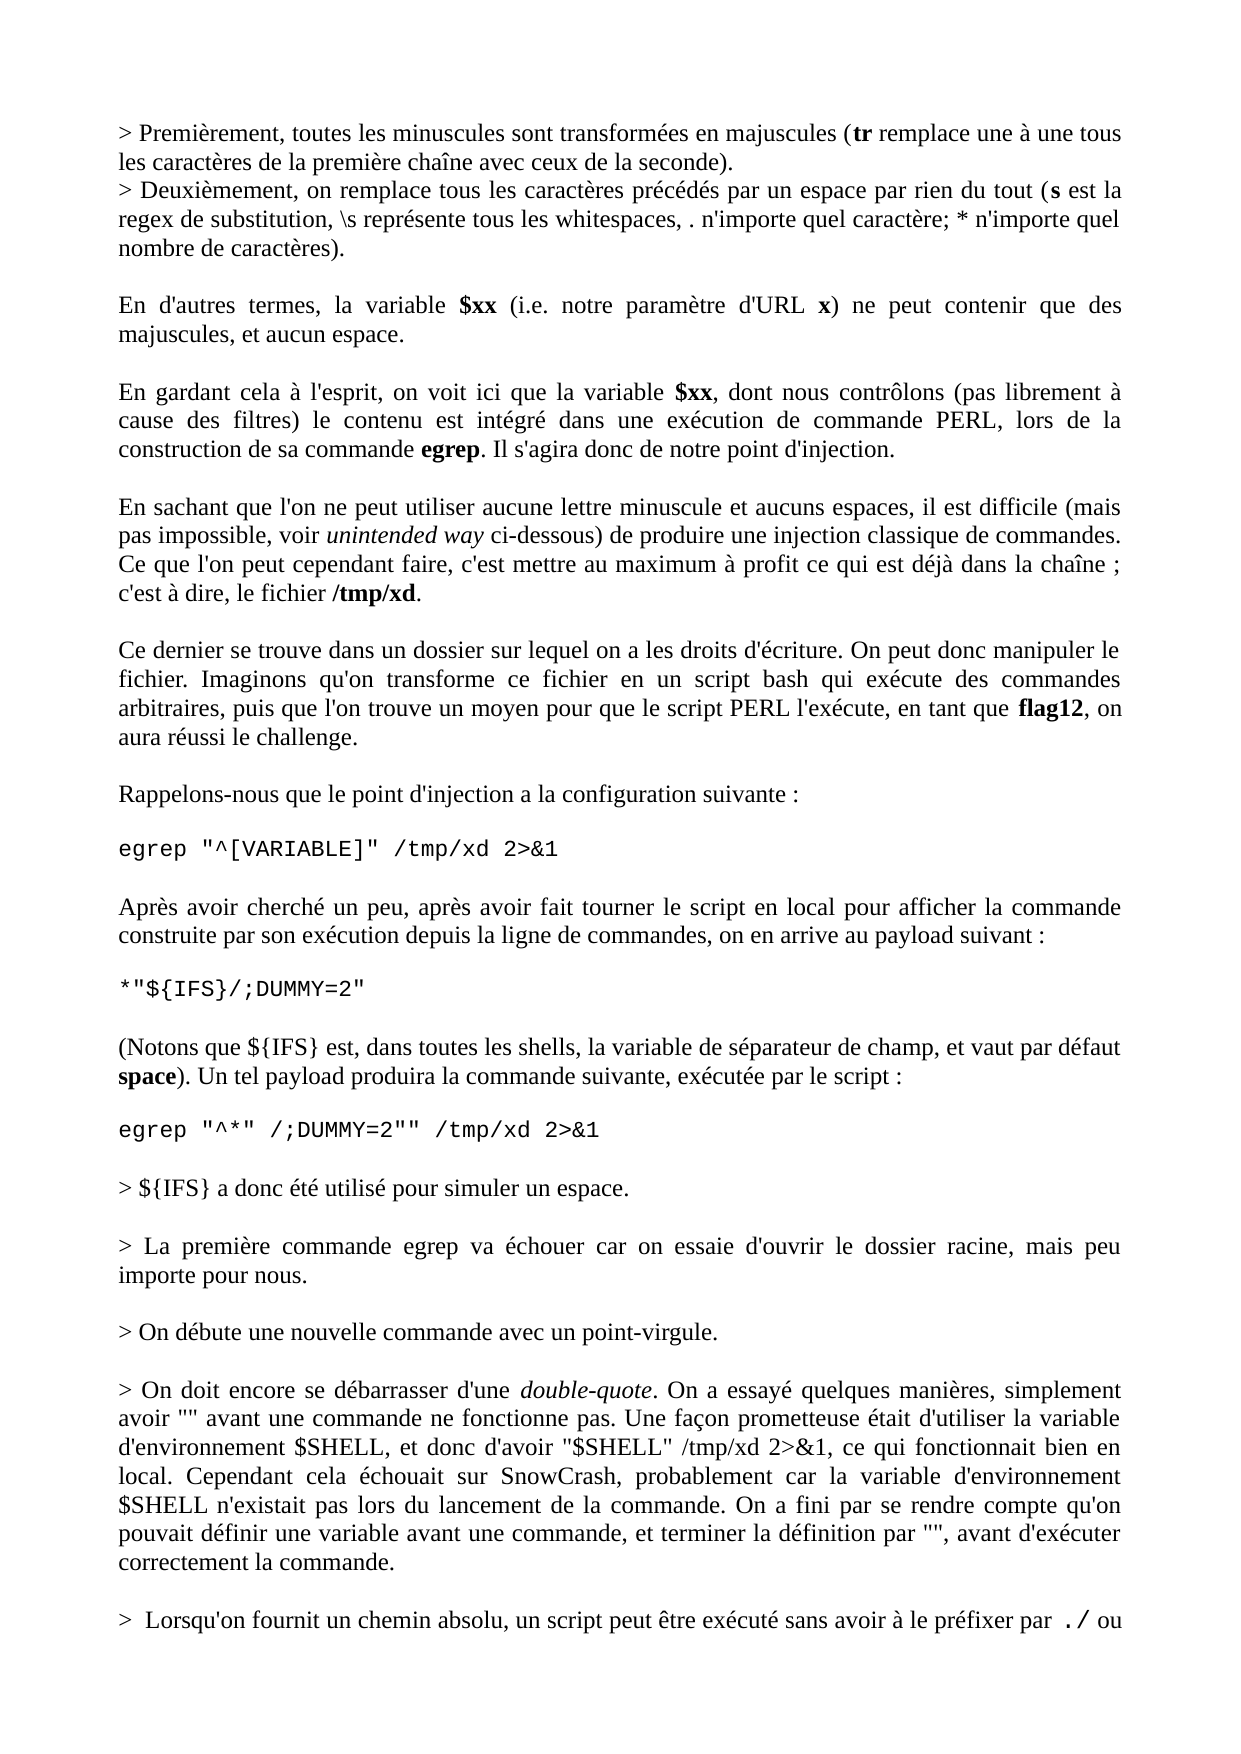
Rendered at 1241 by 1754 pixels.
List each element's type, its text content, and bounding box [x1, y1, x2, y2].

text > Deuxièmement, on remplace tous les caractères précédés par un espace par rien du tout (s est la regex de substitution, \s représente tous les whitespaces, . n'importe quel caractère; * n'importe quel nombre de caractères). [118, 176, 1122, 262]
text egrep "^[VARIABLE]" /tmp/xd 2>&1 [118, 837, 1122, 863]
text *"${IFS}/;DUMMY=2" [118, 978, 1122, 1004]
text En gardant cela à l'esprit, on voit ici que la variable $xx, dont nous contrôlons (pas librement à cause des filtres) le contenu est intégré dans une exécution de commande PERL, lors de la construction de sa commande egrep. Il s'agira donc de notre point d'injection. [118, 377, 1122, 463]
text egrep "^*" /;DUMMY=2"" /tmp/xd 2>&1 [118, 1119, 1122, 1145]
text > Premièrement, toutes les minuscules sont transformées en majuscules (tr remplace une à une tous les caractères de la première chaîne avec ceux de la seconde). [118, 118, 1122, 176]
text En sachant que l'on ne peut utiliser aucune lettre minuscule et aucuns espaces, il est difficile (mais pas impossible, voir unintended way ci-dessous) de produire une injection classique de commandes. Ce que l'on peut cependant faire, c'est mettre au maximum à profit ce qui est déjà dans la chaîne ; c'est à dire, le fichier /tmp/xd. [118, 492, 1122, 607]
text Ce dernier se trouve dans un dossier sur lequel on a les droits d'écriture. On peut donc manipuler le fichier. Imaginons qu'on transforme ce fichier en un script bash qui exécute des commandes arbitraires, puis que l'on trouve un moyen pour que le script PERL l'exécute, en tant que flag12, on aura réussi le challenge. [118, 636, 1122, 751]
text > Lorsqu'on fournit un chemin absolu, un script peut être exécuté sans avoir à le préfixer par ./ ou [118, 1605, 1122, 1636]
text Après avoir cherché un peu, après avoir fait tourner le script en local pour afficher la commande construite par son exécution depuis la ligne de commandes, on en arrive au payload suivant : [118, 892, 1122, 949]
text > La première commande egrep va échouer car on essaie d'ouvrir le dossier racine, mais peu importe pour nous. [118, 1231, 1122, 1288]
text En d'autres termes, la variable $xx (i.e. notre paramètre d'URL x) ne peut contenir que des majuscules, et aucun espace. [118, 291, 1122, 348]
text > On doit encore se débarrasser d'une double-quote. On a essayé quelques manières, simplement avoir "" avant une commande ne fonctionne pas. Une façon prometteuse était d'utiliser la variable d'environnement $SHELL, et donc d'avoir "$SHELL" /tmp/xd 2>&1, ce qui fonctionnait bien en local. Cependant cela échouait sur SnowCrash, probablement car la variable d'environnement $SHELL n'existait pas lors du lancement de la commande. On a fini par se rendre compte qu'on pouvait définir une variable avant une commande, et terminer la définition par "", avant d'exécuter correctement la commande. [118, 1375, 1122, 1576]
text > ${IFS} a donc été utilisé pour simuler un espace. [118, 1173, 1122, 1202]
text Rappelons-nous que le point d'injection a la configuration suivante : [118, 779, 1122, 808]
text (Notons que ${IFS} est, dans toutes les shells, la variable de séparateur de champ, et vaut par défaut space). Un tel payload produira la commande suivante, exécutée par le script : [118, 1032, 1122, 1090]
text > On débute une nouvelle commande avec un point-virgule. [118, 1317, 1122, 1346]
